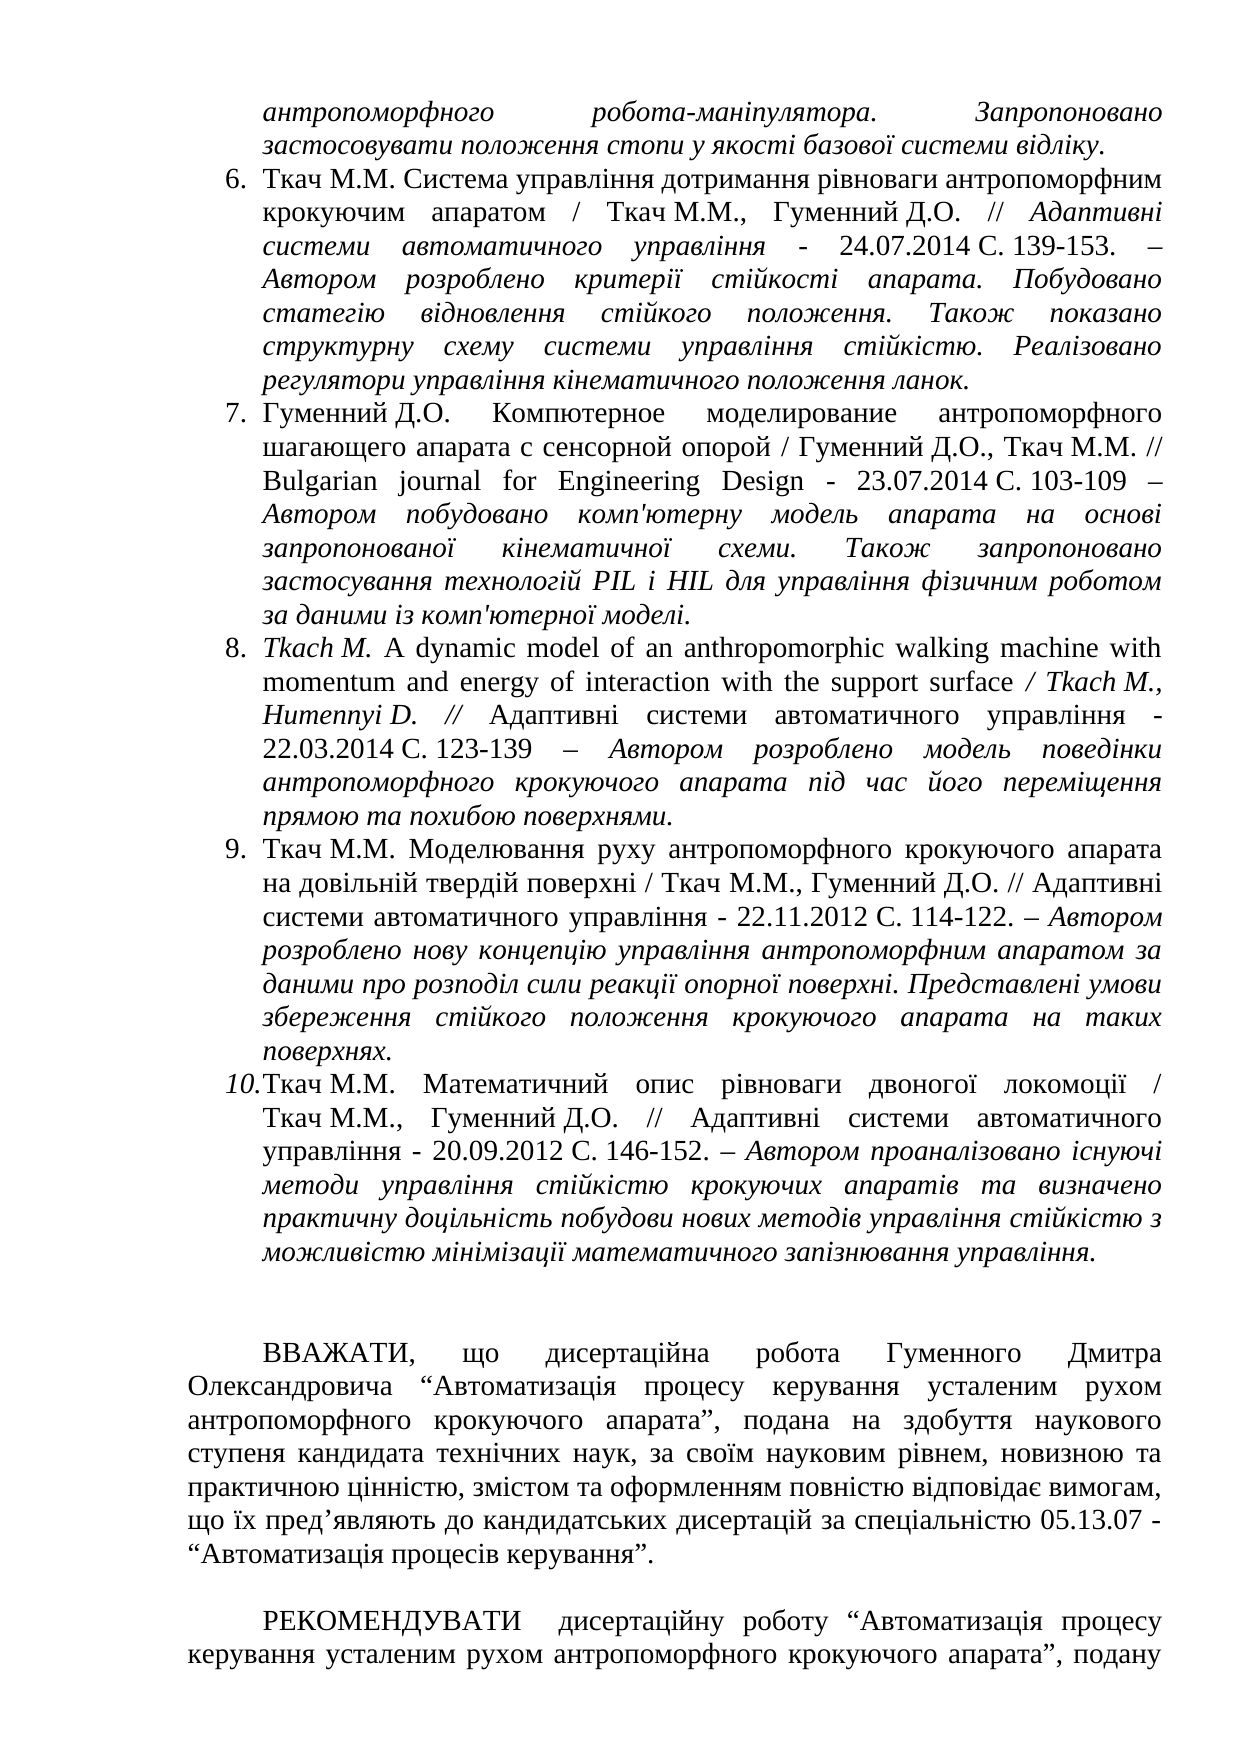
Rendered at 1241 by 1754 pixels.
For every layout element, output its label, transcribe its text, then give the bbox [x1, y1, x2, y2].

list Ткач М.М. Моделювання руху антропоморфного крокуючого апарата на довільній твердій поверхні / Ткач М.М., Гуменний Д.О. // Адаптивні системи автоматичного управління - 22.11.2012 C. 114-122. – Автором розроблено нову концепцію управління антропоморфним апаратом за даними про розподіл сили реакції опорної поверхні. Представлені умови збереження стійкого положення крокуючого апарата на таких поверхнях. [225, 832, 1162, 1066]
list Ткач М.М. Система управління дотримання рівноваги антропоморфним крокуючим апаратом / Ткач М.М., Гуменний Д.О. // Адаптивні системи автоматичного управління - 24.07.2014 C. 139-153. – Автором розроблено критерії стійкості апарата. Побудовано статегію відновлення стійкого положення. Також показано структурну схему системи управління стійкістю. Реалізовано регулятори управління кінематичного положення ланок. [225, 161, 1162, 396]
list Ткач М.М. Математичний опис рiвноваги двоногої локомоцiї / Ткач М.М., Гуменний Д.О. // Адаптивні системи автоматичного управління - 20.09.2012 C. 146-152. – Автором проаналізовано існуючі методи управління стійкістю крокуючих апаратів та визначено практичну доцільність побудови нових методів управління стійкістю з можливістю мінімізації математичного запізнювання управління. [225, 1066, 1162, 1268]
text ВВАЖАТИ, що дисертаційна робота Гуменного Дмитра Олександровича “Автоматизація процесу керування усталеним рухом антропоморфного крокуючого апарата”, подана на здобуття наукового ступеня кандидата технічних наук, за своїм науковим рівнем, новизною та практичною цінністю, змістом та оформленням повністю відповідає вимогам, що їх пред’являють до кандидатських дисертацій за спеціальністю 05.13.07 - “Автоматизація процесів керування”. [187, 1335, 1162, 1569]
list Tkach M. A dynamic model of an anthropomorphic walking machine with momentum and energy of interaction with the support surface / Tkach M., Humennyi D. // Адаптивні системи автоматичного управління - 22.03.2014 C. 123-139 – Автором розроблено модель поведінки антропоморфного крокуючого апарата під час його переміщення прямою та похибою поверхнями. [225, 630, 1162, 832]
text РЕКОМЕНДУВАТИ дисертаційну роботу “Автоматизація процесу керування усталеним рухом антропоморфного крокуючого апарата”, подану [187, 1603, 1162, 1670]
list Гуменний Д.О. Компютерное моделирование антропоморфного шагающего апарата с сенсорной опорой / Гуменний Д.О., Ткач М.М. // Bulgarian journal for Engineering Design - 23.07.2014 C. 103-109 – Автором побудовано комп'ютерну модель апарата на основі запропонованої кінематичної схеми. Також запропоновано застосування технологій PIL і HIL для управління фізичним роботом за даними із комп'ютерної моделі. [225, 396, 1162, 630]
list антропоморфного робота‑маніпулятора. Запропоновано застосовувати положення стопи у якості базової системи відліку. [225, 94, 1162, 161]
